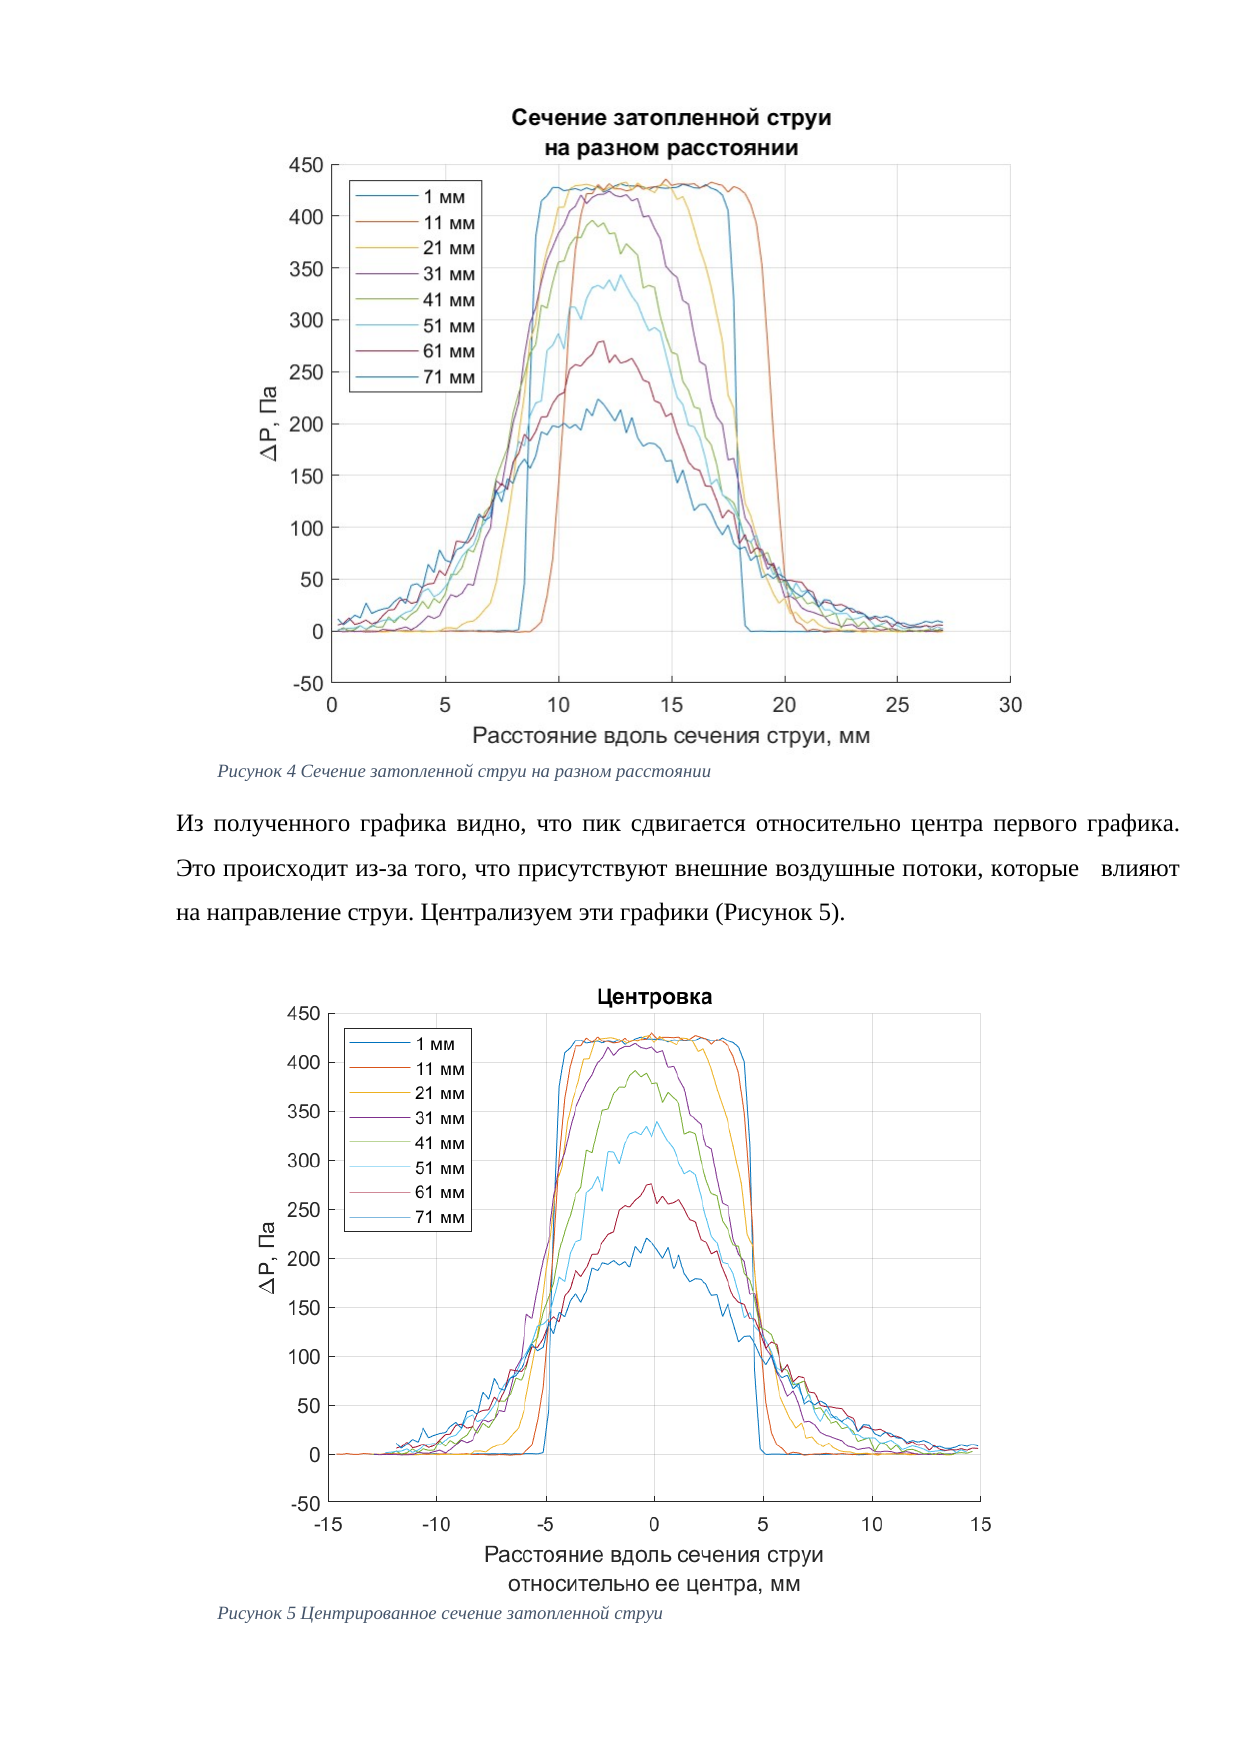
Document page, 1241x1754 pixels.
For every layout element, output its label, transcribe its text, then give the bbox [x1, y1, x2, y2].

picture [218, 965, 1060, 1596]
picture [218, 98, 1094, 755]
text Рисунок 5 Центрированное сечение затопленной струи [217, 1602, 1181, 1623]
text Из полученного графика видно, что пик сдвигается относительно центра первого графика. Это происходит из-за того, что присутствуют внешние воздушные потоки, которые влияют на направление струи. Централизуем эти графики (Рисунок 5). [176, 808, 1181, 926]
text Рисунок 4 Сечение затопленной струи на разном расстоянии [217, 760, 1181, 782]
